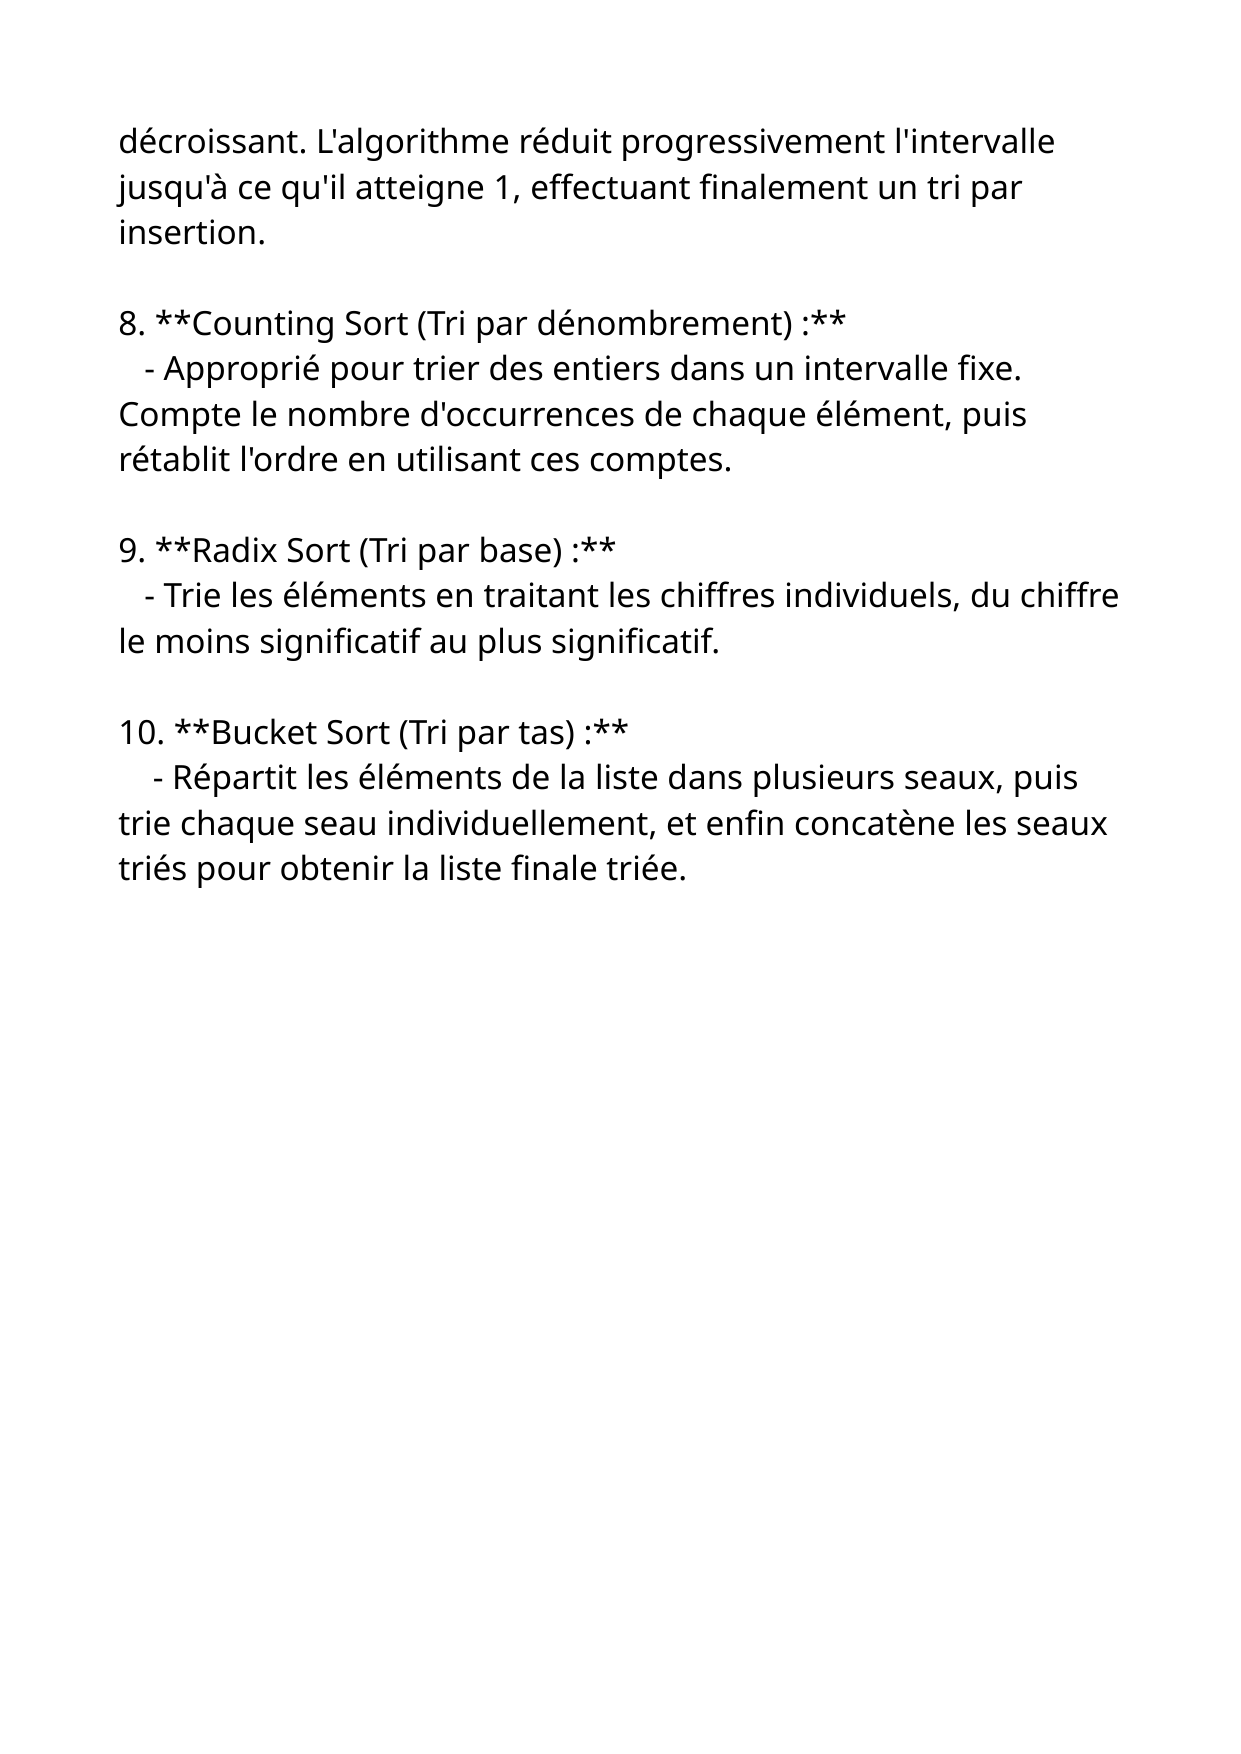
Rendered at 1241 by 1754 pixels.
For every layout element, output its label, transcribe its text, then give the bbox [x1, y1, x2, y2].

text 8. **Counting Sort (Tri par dénombrement) :** [118, 300, 1122, 345]
text décroissant. L'algorithme réduit progressivement l'intervalle jusqu'à ce qu'il atteigne 1, effectuant finalement un tri par insertion. [118, 118, 1122, 254]
text - Trie les éléments en traitant les chiffres individuels, du chiffre le moins significatif au plus significatif. [118, 572, 1122, 663]
text 9. **Radix Sort (Tri par base) :** [118, 527, 1122, 572]
text 10. **Bucket Sort (Tri par tas) :** [118, 708, 1122, 754]
text - Répartit les éléments de la liste dans plusieurs seaux, puis trie chaque seau individuellement, et enfin concatène les seaux triés pour obtenir la liste finale triée. [118, 754, 1122, 890]
text - Approprié pour trier des entiers dans un intervalle fixe. Compte le nombre d'occurrences de chaque élément, puis rétablit l'ordre en utilisant ces comptes. [118, 345, 1122, 481]
